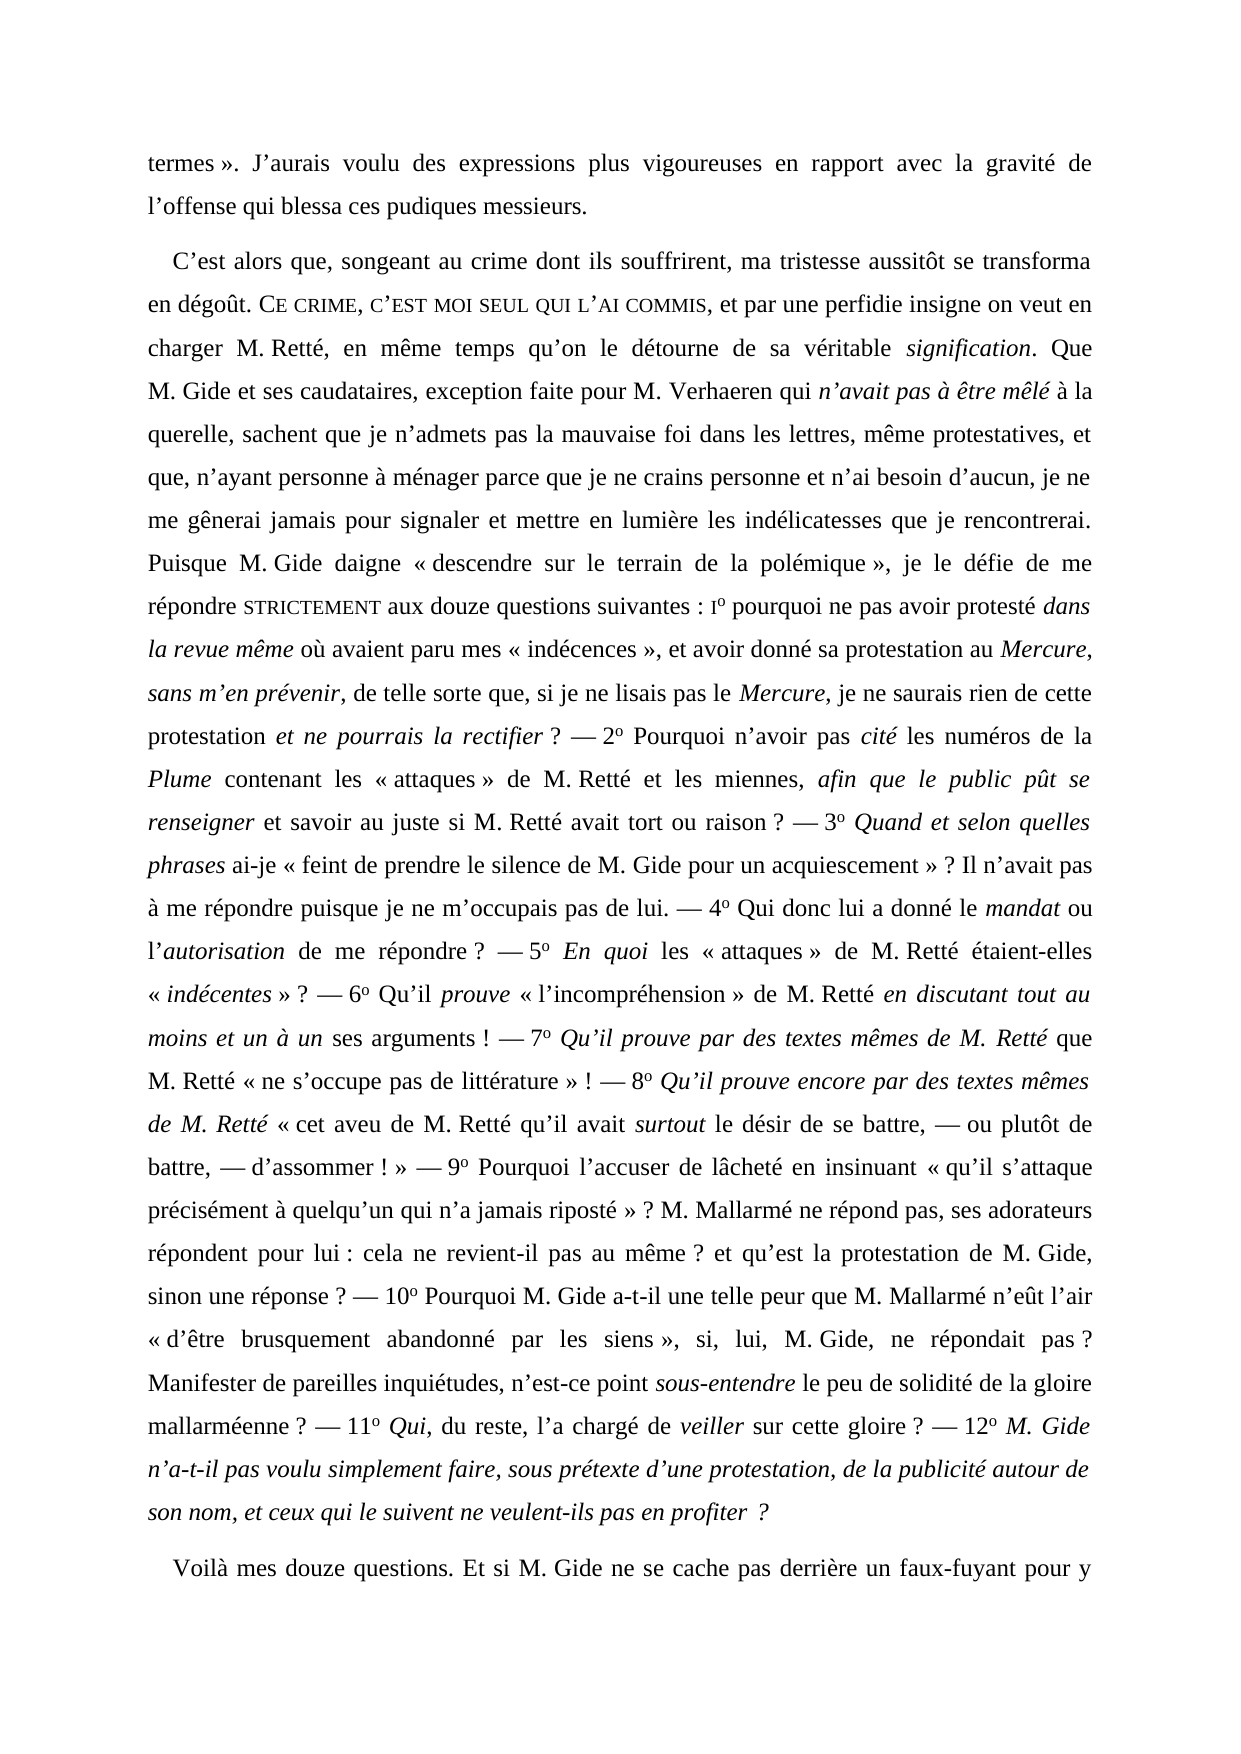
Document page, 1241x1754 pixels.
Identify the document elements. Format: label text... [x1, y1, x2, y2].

text C’est alors que, songeant au crime dont ils souffrirent, ma tristesse aussitôt se transforma en dégoût. Ce crime, c’est moi seul qui l’ai commis, et par une perfidie insigne on veut en charger M. Retté, en même temps qu’on le détourne de sa véritable signification. Que M. Gide et ses caudataires, exception faite pour M. Verhaeren qui n’avait pas à être mêlé à la querelle, sachent que je n’admets pas la mauvaise foi dans les lettres, même protestatives, et que, n’ayant personne à ménager parce que je ne crains personne et n’ai besoin d’aucun, je ne me gênerai jamais pour signaler et mettre en lumière les indélicatesses que je rencontrerai. Puisque M. Gide daigne « descendre sur le terrain de la polémique », je le défie de me répondre strictement aux douze questions suivantes : io pourquoi ne pas avoir protesté dans la revue même où avaient paru mes « indécences », et avoir donné sa protestation au Mercure, sans m’en prévenir, de telle sorte que, si je ne lisais pas le Mercure, je ne saurais rien de cette protestation et ne pourrais la rectifier ? — 2o Pourquoi n’avoir pas cité les numéros de la Plume contenant les « attaques » de M. Retté et les miennes, afin que le public pût se renseigner et savoir au juste si M. Retté avait tort ou raison ? — 3o Quand et selon quelles phrases ai-je « feint de prendre le silence de M. Gide pour un acquiescement » ? Il n’avait pas à me répondre puisque je ne m’occupais pas de lui. — 4o Qui donc lui a donné le mandat ou l’autorisation de me répondre ? — 5o En quoi les « attaques » de M. Retté étaient-elles « indécentes » ? — 6o Qu’il prouve « l’incompréhension » de M. Retté en discutant tout au moins et un à un ses arguments ! — 7o Qu’il prouve par des textes mêmes de M. Retté que M. Retté « ne s’occupe pas de littérature » ! — 8o Qu’il prouve encore par des textes mêmes de M. Retté « cet aveu de M. Retté qu’il avait surtout le désir de se battre, — ou plutôt de battre, — d’assommer ! » — 9o Pourquoi l’accuser de lâcheté en insinuant « qu’il s’attaque précisément à quelqu’un qui n’a jamais riposté » ? M. Mallarmé ne répond pas, ses adorateurs répondent pour lui : cela ne revient-il pas au même ? et qu’est la protestation de M. Gide, sinon une réponse ? — 10o Pourquoi M. Gide a-t-il une telle peur que M. Mallarmé n’eût l’air « d’être brusquement abandonné par les siens », si, lui, M. Gide, ne répondait pas ? Manifester de pareilles inquiétudes, n’est-ce point sous-entendre le peu de solidité de la gloire mallarméenne ? — 11o Qui, du reste, l’a chargé de veiller sur cette gloire ? — 12o M. Gide n’a-t-il pas voulu simplement faire, sous prétexte d’une protestation, de la publicité autour de son nom, et ceux qui le suivent ne veulent-ils pas en profiter ? [148, 246, 1093, 1526]
text Voilà mes douze questions. Et si M. Gide ne se cache pas derrière un faux-fuyant pour y [148, 1553, 1093, 1581]
text termes ». J’aurais voulu des expressions plus vigoureuses en rapport avec la gravité de l’offense qui blessa ces pudiques messieurs. [148, 148, 1093, 219]
